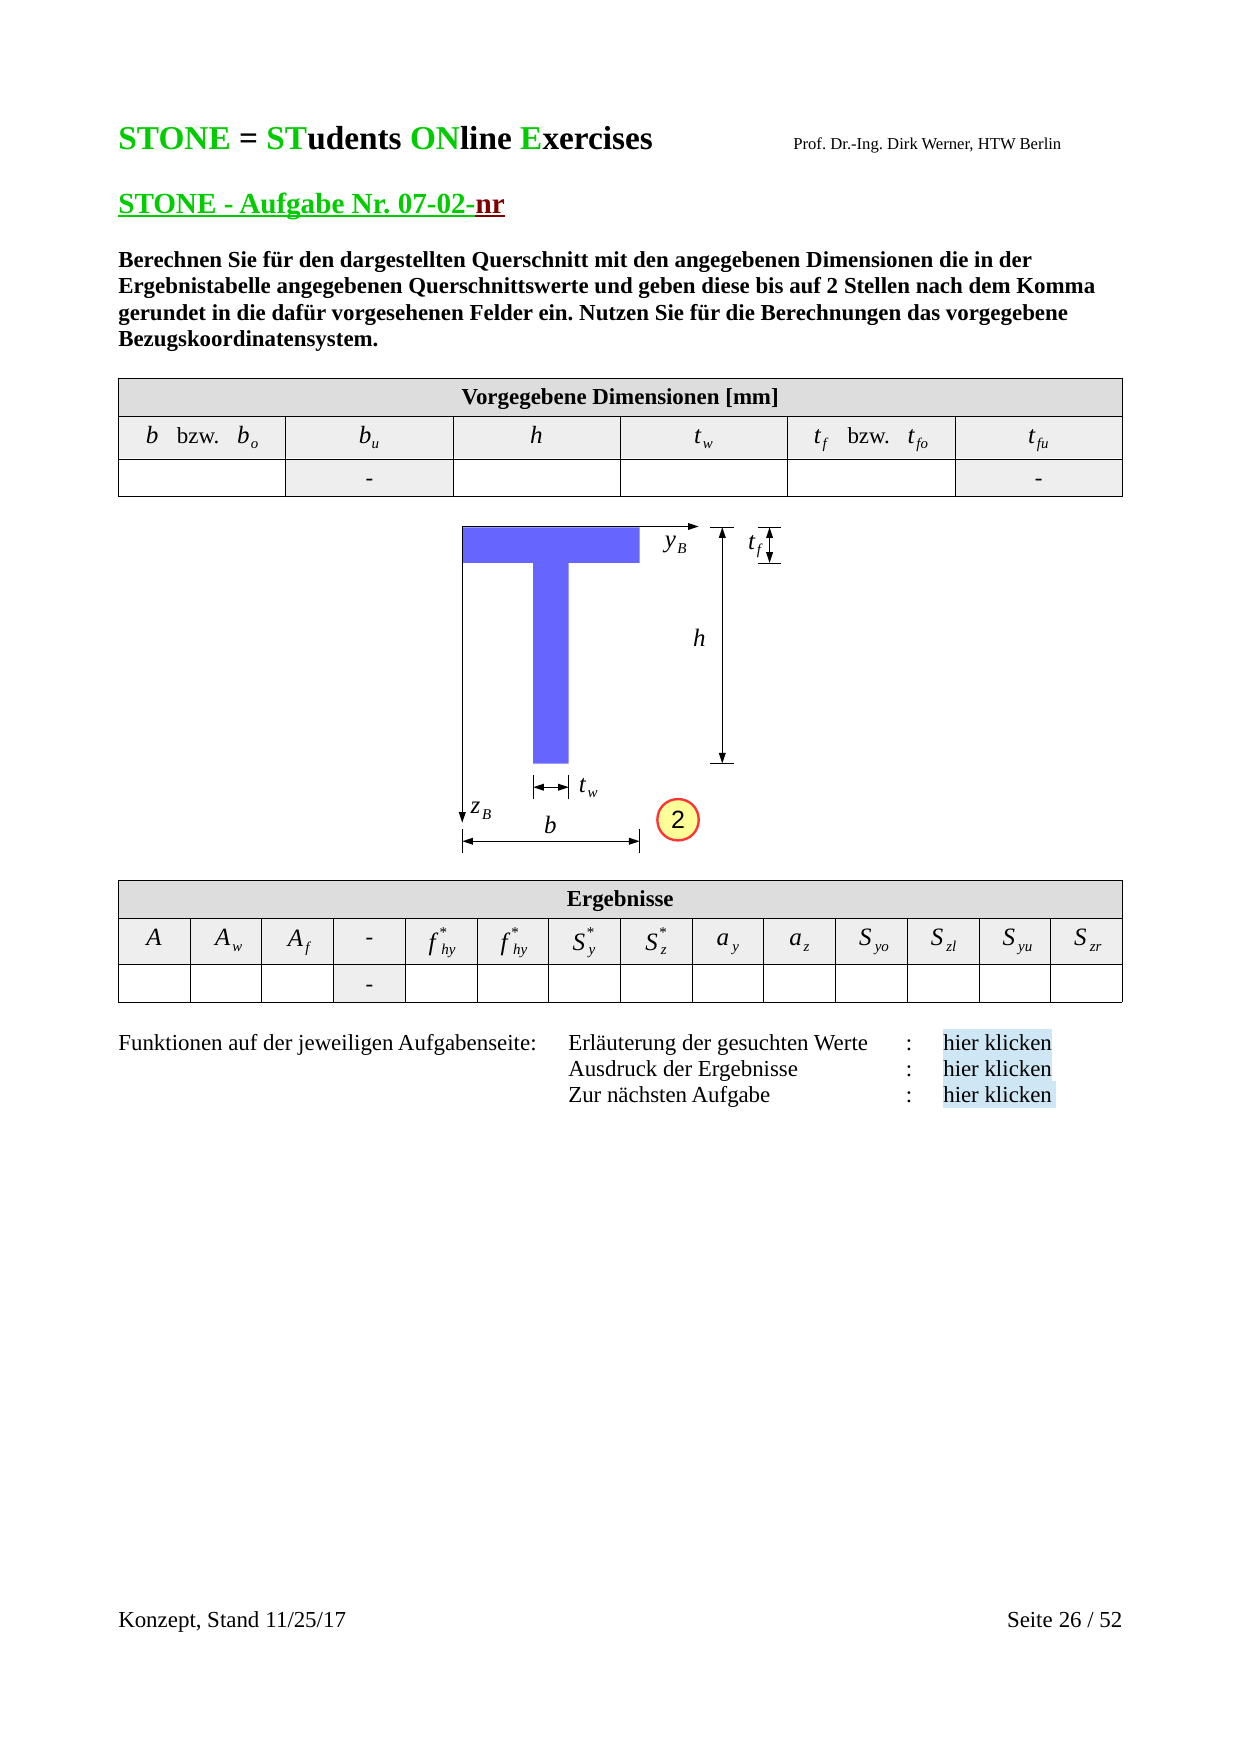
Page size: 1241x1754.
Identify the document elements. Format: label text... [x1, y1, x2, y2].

text Funktionen auf der jeweiligen Aufgabenseite: Erläuterung der gesuchten Werte : hier klicken [118, 1028, 1122, 1055]
table_cell [549, 965, 620, 1002]
text Berechnen Sie für den dargestellten Querschnitt mit den angegebenen Dimensionen die in der Ergebnistabelle angegebenen Querschnittswerte und geben diese bis auf 2 Stellen nach dem Komma gerundet in die dafür vorgesehenen Felder ein. Nutzen Sie für die Berechnungen das vorgegebene Bezugskoordinatensystem. [118, 246, 1122, 351]
table_cell [621, 965, 692, 1002]
table_cell [549, 919, 620, 964]
table_cell [908, 965, 979, 1002]
table_header Ergebnisse [119, 881, 1122, 918]
table_cell [621, 460, 787, 496]
table_cell [119, 965, 190, 1002]
table_cell [478, 965, 548, 1002]
text Ausdruck der Ergebnisse : hier klicken [118, 1055, 1122, 1081]
table_cell [956, 417, 1122, 458]
table_cell [1051, 919, 1122, 964]
table_cell [621, 919, 692, 964]
table_cell [191, 919, 261, 964]
table_cell [908, 919, 979, 964]
table_cell [191, 965, 261, 1002]
table_cell - [334, 965, 405, 1002]
table_cell [693, 919, 763, 964]
table_cell [406, 965, 477, 1002]
table_cell [764, 965, 835, 1002]
table_cell [980, 919, 1050, 964]
table_cell [286, 417, 453, 458]
table_cell - [286, 460, 453, 496]
table_cell [980, 965, 1050, 1002]
table_cell bzw. [788, 417, 955, 458]
table_header Vorgegebene Dimensionen [mm] [119, 379, 1122, 416]
table_cell [262, 919, 333, 964]
table_cell [693, 965, 763, 1002]
table_cell [621, 417, 787, 458]
table_cell [836, 965, 907, 1002]
table_cell [406, 919, 477, 964]
table_cell bzw. [119, 417, 285, 458]
table_cell [478, 919, 548, 964]
table_cell - [334, 919, 405, 964]
table_cell [262, 965, 333, 1002]
table_cell [836, 919, 907, 964]
table_cell [1051, 965, 1122, 1002]
table_cell - [956, 460, 1122, 496]
table_cell [788, 460, 955, 496]
table_cell [119, 919, 190, 964]
table_cell [119, 460, 285, 496]
table_cell [454, 460, 620, 496]
table_cell [454, 417, 620, 458]
text Zur nächsten Aufgabe : hier klicken [118, 1081, 1122, 1108]
table_cell [764, 919, 835, 964]
text STONE - Aufgabe Nr. 07-02-nr [118, 186, 1122, 219]
